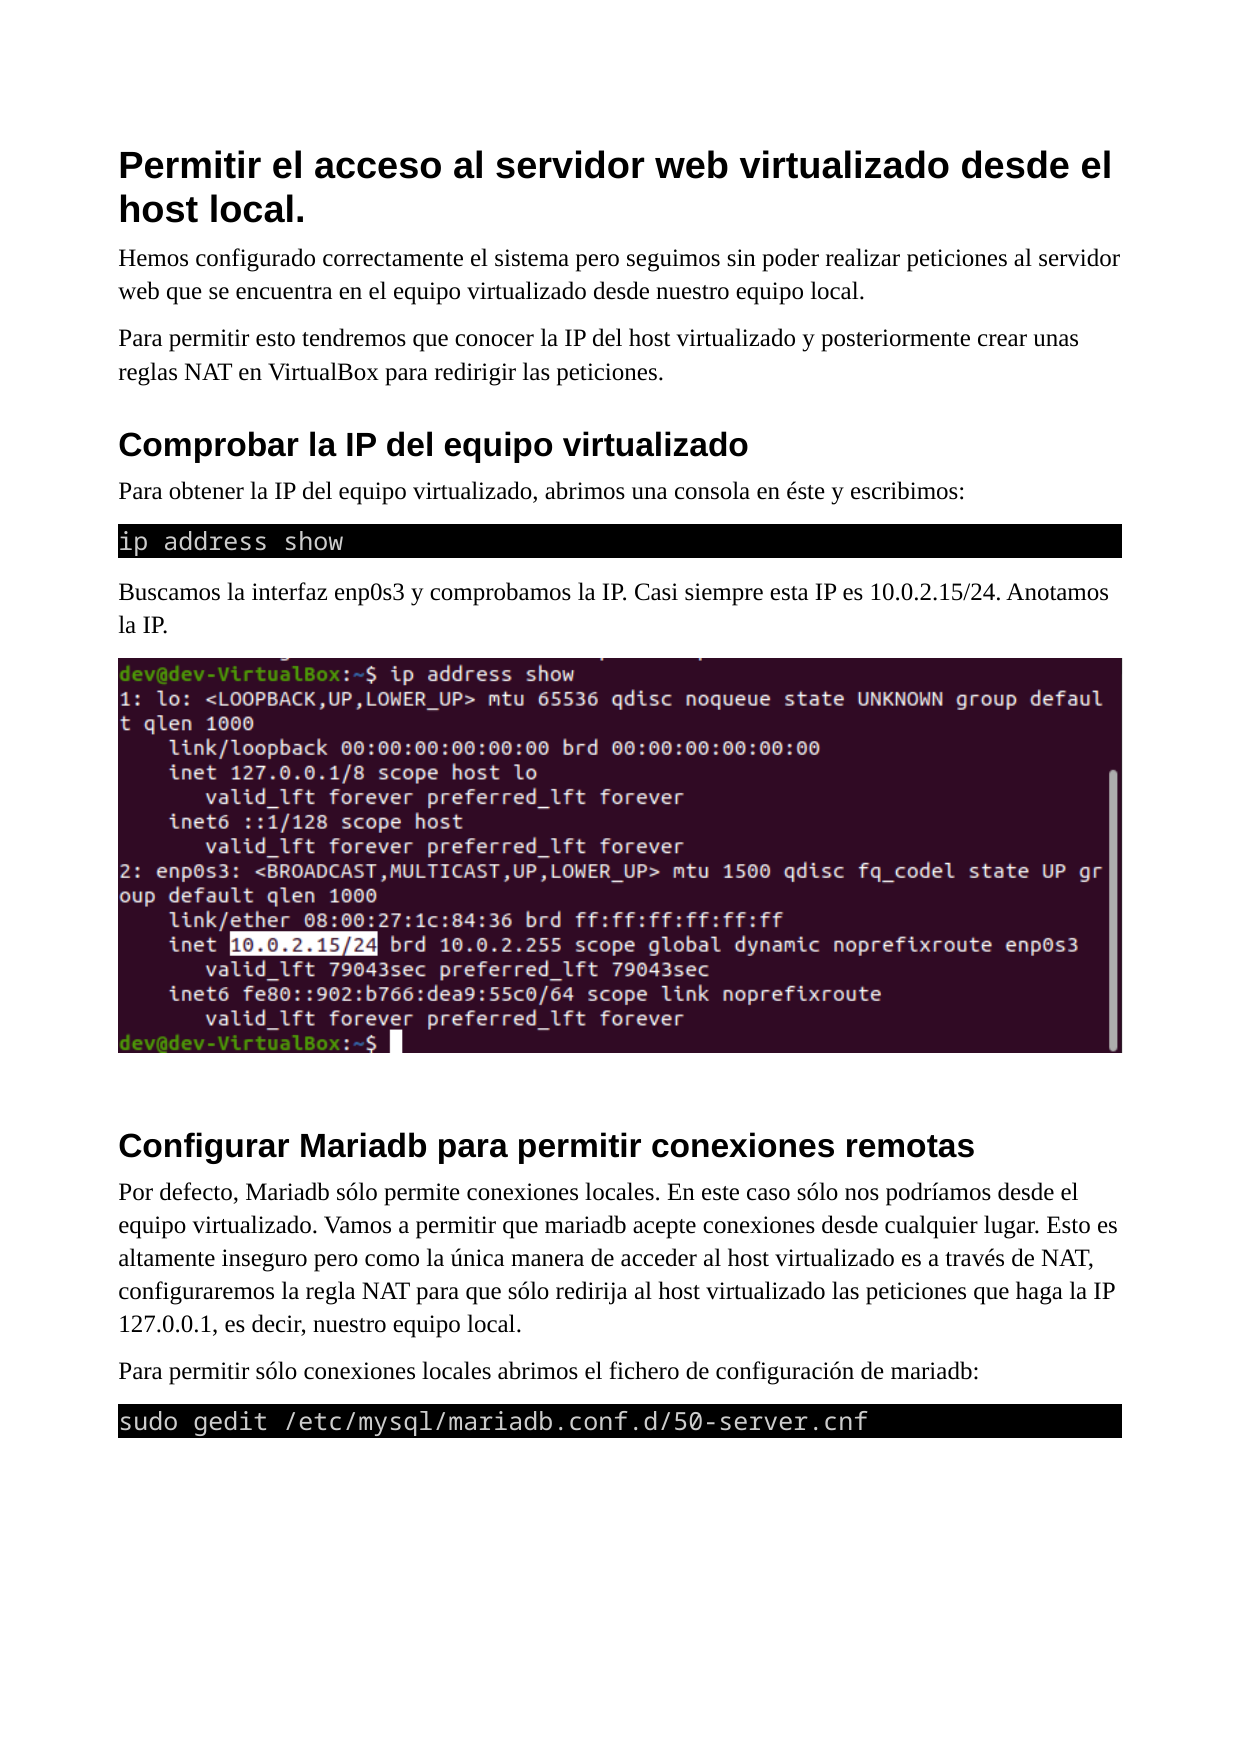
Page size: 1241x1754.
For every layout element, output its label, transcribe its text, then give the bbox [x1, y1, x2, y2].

picture [118, 658, 1123, 1053]
text sudo gedit /etc/mysql/mariadb.conf.d/50-server.cnf [118, 1404, 1122, 1438]
text Hemos configurado correctamente el sistema pero seguimos sin poder realizar peticiones al servidor web que se encuentra en el equipo virtualizado desde nuestro equipo local. [118, 243, 1122, 305]
text Buscamos la interfaz enp0s3 y comprobamos la IP. Casi siempre esta IP es 10.0.2.15/24. Anotamos la IP. [118, 577, 1122, 639]
text ip address show [118, 524, 1122, 558]
text Por defecto, Mariadb sólo permite conexiones locales. En este caso sólo nos podríamos desde el equipo virtualizado. Vamos a permitir que mariadb acepte conexiones desde cualquier lugar. Esto es altamente inseguro pero como la única manera de acceder al host virtualizado es a través de NAT, configuraremos la regla NAT para que sólo redirija al host virtualizado las peticiones que haga la IP 127.0.0.1, es decir, nuestro equipo local. [118, 1177, 1122, 1337]
subtitle Comprobar la IP del equipo virtualizado [118, 425, 1122, 464]
text Para permitir sólo conexiones locales abrimos el fichero de configuración de mariadb: [118, 1356, 1122, 1385]
subtitle Configurar Mariadb para permitir conexiones remotas [118, 1126, 1122, 1164]
subtitle Permitir el acceso al servidor web virtualizado desde el host local. [118, 143, 1122, 230]
text Para permitir esto tendremos que conocer la IP del host virtualizado y posteriormente crear unas reglas NAT en VirtualBox para redirigir las peticiones. [118, 323, 1122, 385]
text Para obtener la IP del equipo virtualizado, abrimos una consola en éste y escribimos: [118, 476, 1122, 505]
